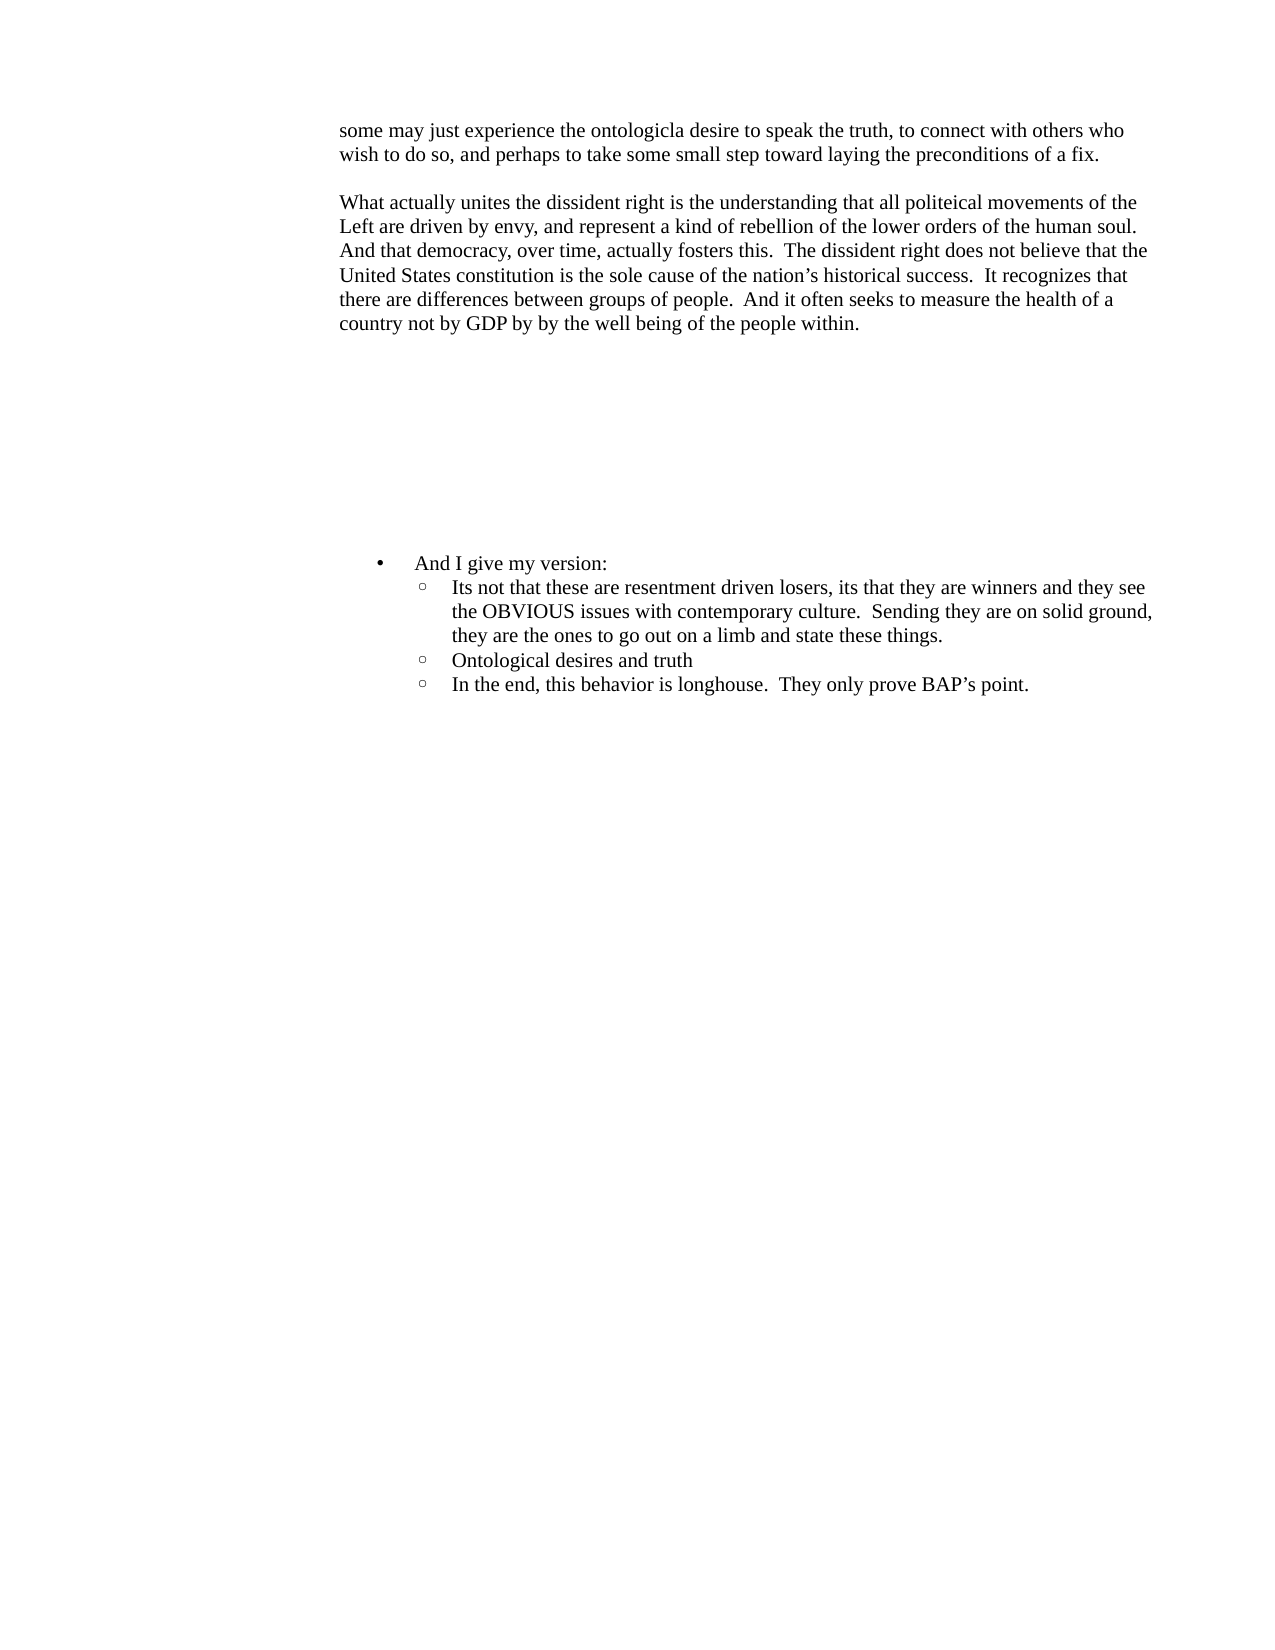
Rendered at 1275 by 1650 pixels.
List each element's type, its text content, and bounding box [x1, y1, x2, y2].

list Its not that these are resentment driven losers, its that they are winners and they see the OBVIOUS issues with contemporary culture. Sending they are on solid ground, they are the ones to go out on a limb and state these things. [414, 575, 1158, 647]
text What actually unites the dissident right is the understanding that all politeical movements of the Left are driven by envy, and represent a kind of rebellion of the lower orders of the human soul. And that democracy, over time, actually fosters this. The dissident right does not believe that the United States constitution is the sole cause of the nation’s historical success. It recognizes that there are differences between groups of people. And it often seeks to measure the health of a country not by GDP by by the well being of the people within. [339, 190, 1158, 335]
list Ontological desires and truth [414, 647, 1158, 672]
text some may just experience the ontologicla desire to speak the truth, to connect with others who wish to do so, and perhaps to take some small step toward laying the preconditions of a fix. [339, 118, 1158, 166]
list In the end, this behavior is longhouse. They only prove BAP’s point. [414, 672, 1158, 696]
list And I give my version: [377, 551, 1158, 575]
